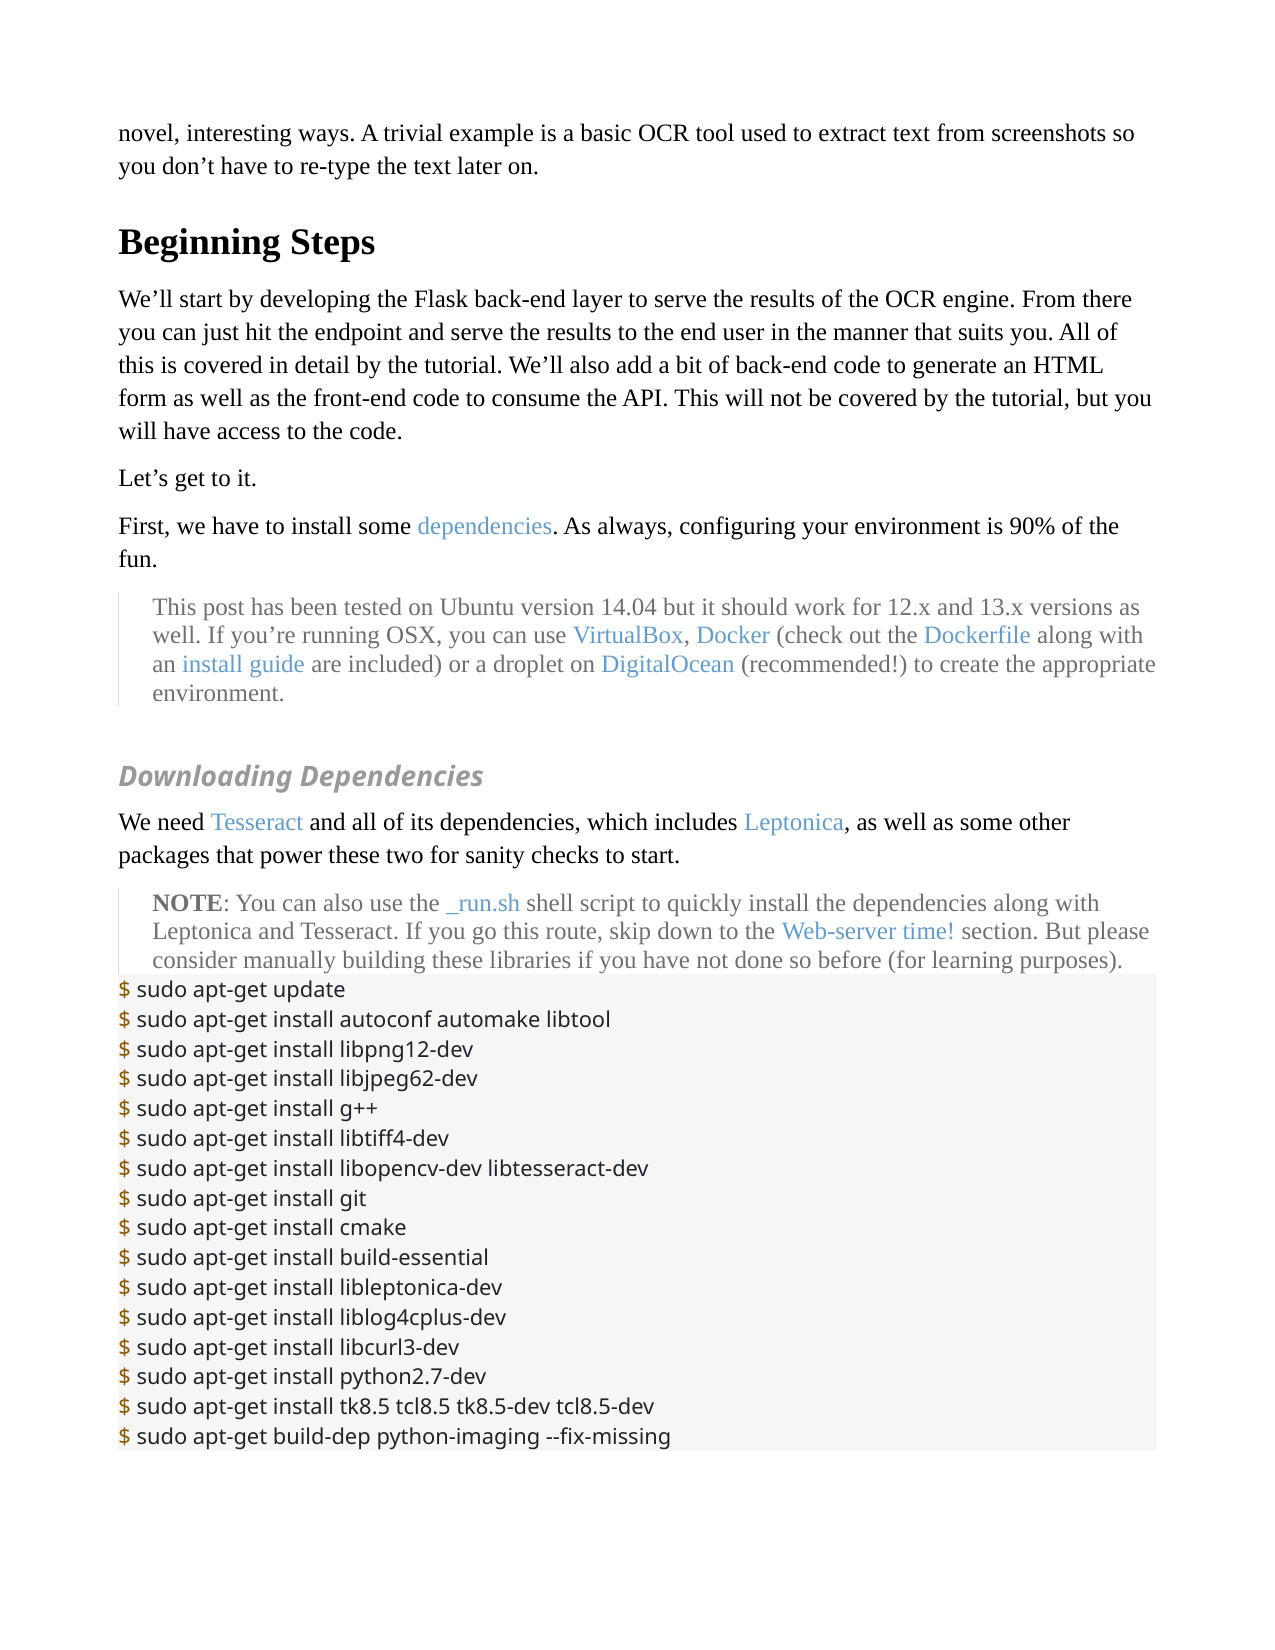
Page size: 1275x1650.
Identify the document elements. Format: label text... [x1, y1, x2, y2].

text $ sudo apt-get install libopencv-dev libtesseract-dev [118, 1153, 1157, 1182]
subtitle Downloading Dependencies [118, 756, 1157, 794]
text $ sudo apt-get build-dep python-imaging --fix-missing [118, 1421, 1157, 1451]
text $ sudo apt-get install tk8.5 tcl8.5 tk8.5-dev tcl8.5-dev [118, 1391, 1157, 1421]
text $ sudo apt-get install libtiff4-dev [118, 1123, 1157, 1153]
text First, we have to install some dependencies. As always, configuring your environment is 90% of the fun. [118, 511, 1157, 573]
text $ sudo apt-get install libpng12-dev [118, 1033, 1157, 1063]
text novel, interesting ways. A trivial example is a basic OCR tool used to extract text from screenshots so you don’t have to re-type the text later on. [118, 118, 1157, 180]
text $ sudo apt-get install g++ [118, 1093, 1157, 1123]
text Let’s get to it. [118, 463, 1157, 492]
text $ sudo apt-get install libjpeg62-dev [118, 1063, 1157, 1093]
text We need Tesseract and all of its dependencies, which includes Leptonica, as well as some other packages that power these two for sanity checks to start. [118, 807, 1157, 869]
text $ sudo apt-get install cmake [118, 1212, 1157, 1242]
subtitle Beginning Steps [118, 219, 1157, 263]
text $ sudo apt-get install liblog4cplus-dev [118, 1302, 1157, 1331]
text $ sudo apt-get install python2.7-dev [118, 1361, 1157, 1391]
text We’ll start by developing the Flask back-end layer to serve the results of the OCR engine. From there you can just hit the endpoint and serve the results to the end user in the manner that suits you. All of this is covered in detail by the tutorial. We’ll also add a bit of back-end code to generate an HTML form as well as the front-end code to consume the API. This will not be covered by the tutorial, but you will have access to the code. [118, 284, 1157, 444]
text This post has been tested on Ubuntu version 14.04 but it should work for 12.x and 13.x versions as well. If you’re running OSX, you can use VirtualBox, Docker (check out the Dockerfile along with an install guide are included) or a droplet on DigitalOcean (recommended!) to create the appropriate environment. [119, 592, 1157, 707]
text $ sudo apt-get install git [118, 1182, 1157, 1212]
text $ sudo apt-get install libcurl3-dev [118, 1331, 1157, 1361]
text $ sudo apt-get install build-essential [118, 1242, 1157, 1272]
text $ sudo apt-get install autoconf automake libtool [118, 1004, 1157, 1033]
text NOTE: You can also use the _run.sh shell script to quickly install the dependencies along with Leptonica and Tesseract. If you go this route, skip down to the Web-server time! section. But please consider manually building these libraries if you have not done so before (for learning purposes). [119, 888, 1157, 974]
text $ sudo apt-get install libleptonica-dev [118, 1272, 1157, 1302]
text $ sudo apt-get update [118, 974, 1157, 1004]
